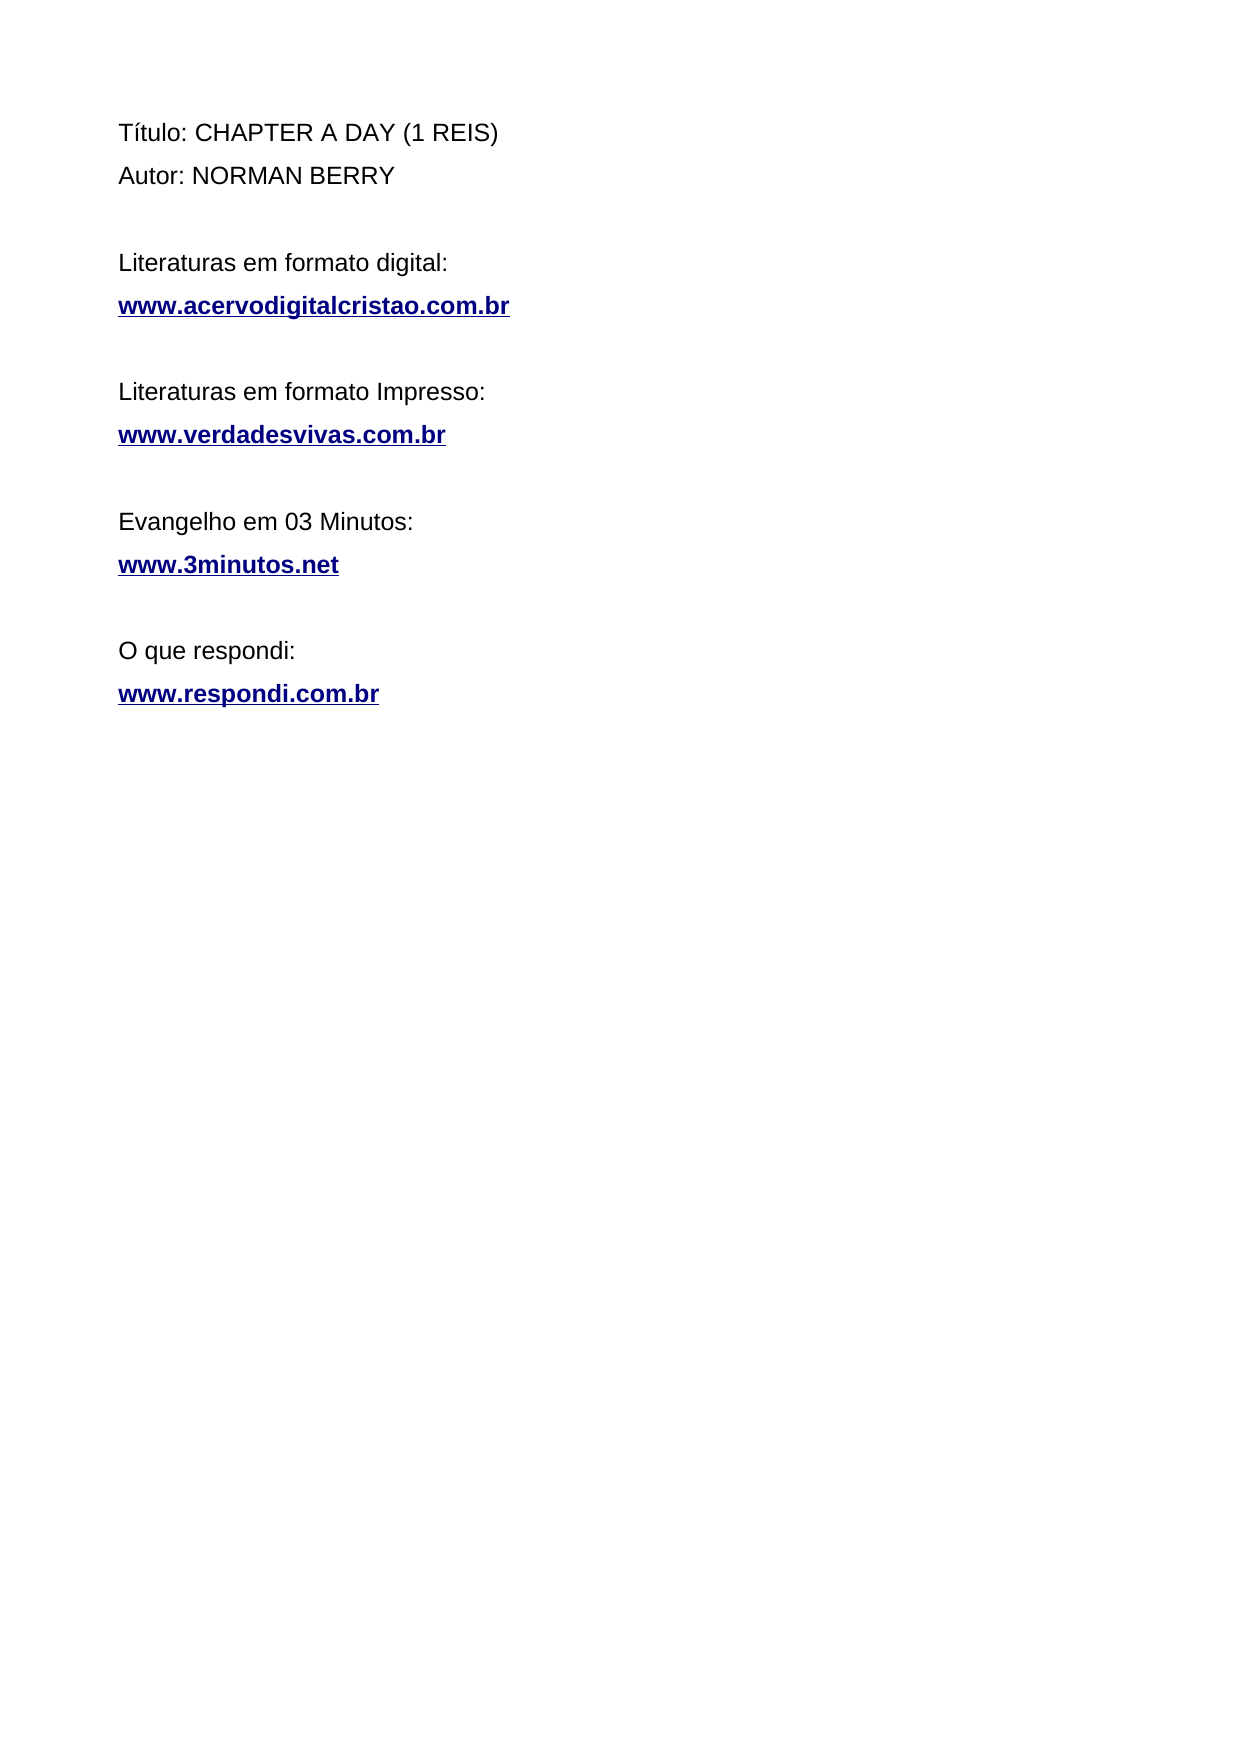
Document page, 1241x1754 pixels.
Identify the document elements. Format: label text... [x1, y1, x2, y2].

text Título: CHAPTER A DAY (1 REIS) Autor: NORMAN BERRY Literaturas em formato digital: www.acervodigitalcristao.com.br Literaturas em formato Impresso: www.verdadesvivas.com.br Evangelho em 03 Minutos: www.3minutos.net O que respondi: www.respondi.com.br [118, 118, 1122, 708]
